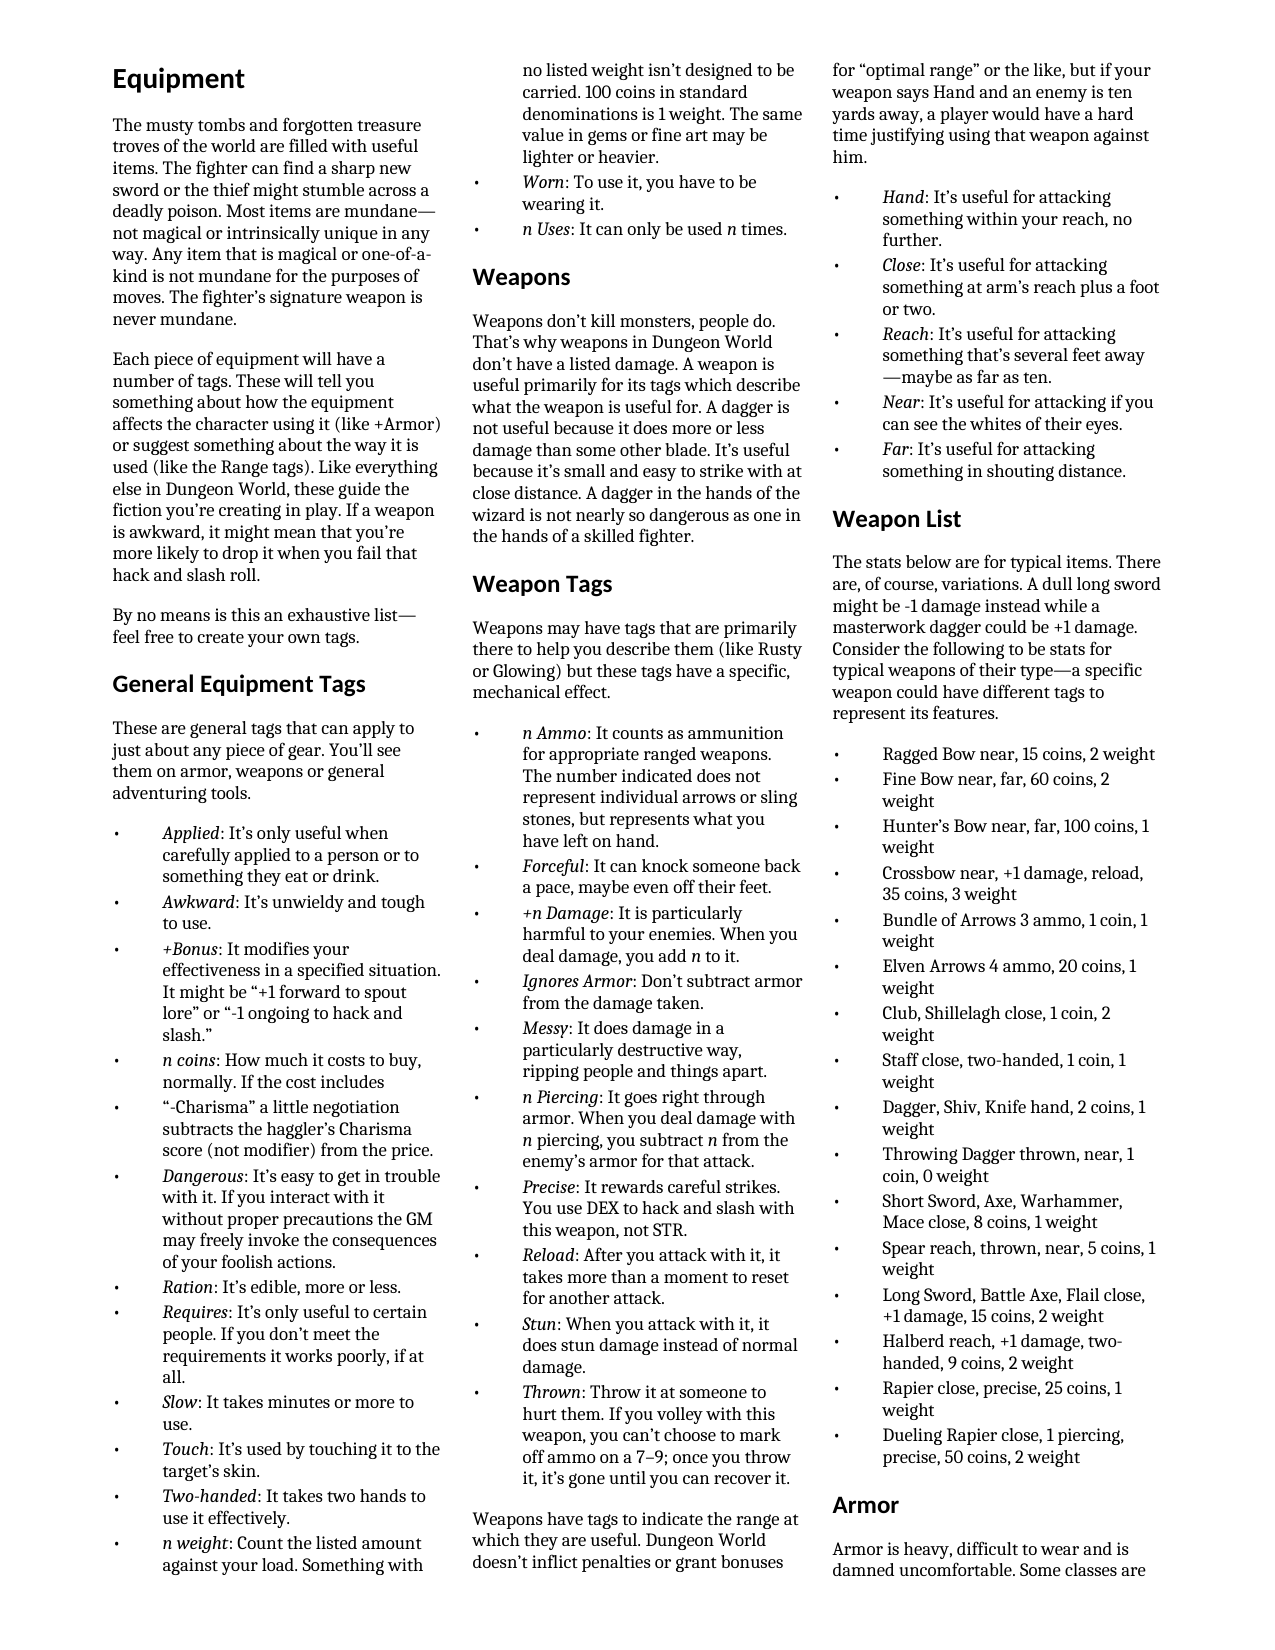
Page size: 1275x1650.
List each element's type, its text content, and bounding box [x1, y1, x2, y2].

list Spear reach, thrown, near, 5 coins, 1 weight [832, 1237, 1162, 1280]
text Each piece of equipment will have a number of tags. These will tell you something about how the equipment affects the character using it (like +Armor) or suggest something about the way it is used (like the Range tags). Like everything else in Dungeon World, these guide the fiction you’re creating in play. If a weapon is awkward, it might mean that you’re more likely to drop it when you fail that hack and slash roll. [112, 349, 442, 586]
list Close: It’s useful for attacking something at arm’s reach plus a foot or two. [832, 255, 1162, 320]
list Far: It’s useful for attacking something in shouting distance. [832, 439, 1162, 482]
subtitle Armor [832, 1489, 1162, 1519]
text By no means is this an exhaustive list—feel free to create your own tags. [112, 605, 442, 648]
list Hand: It’s useful for attacking something within your reach, no further. [832, 187, 1162, 251]
list +n Damage: It is particularly harmful to your enemies. When you deal damage, you add n to it. [472, 902, 802, 967]
list Precise: It rewards careful strikes. You use DEX to hack and slash with this weapon, not STR. [472, 1176, 802, 1241]
list Worn: To use it, you have to be wearing it. [472, 172, 802, 215]
list “-Charisma” a little negotiation subtracts the haggler’s Charisma score (not modifier) from the price. [112, 1097, 442, 1161]
list +Bonus: It modifies your effectiveness in a specified situation. It might be “+1 forward to spout lore” or “-1 ongoing to hack and slash.” [112, 938, 442, 1046]
subtitle Weapon Tags [472, 568, 802, 599]
subtitle General Equipment Tags [112, 669, 442, 699]
list Fine Bow near, far, 60 coins, 2 weight [832, 768, 1162, 812]
list Staff close, two-handed, 1 coin, 1 weight [832, 1050, 1162, 1093]
list Slow: It takes minutes or more to use. [112, 1392, 442, 1435]
list Forceful: It can knock someone back a pace, maybe even off their feet. [472, 856, 802, 899]
list Ragged Bow near, 15 coins, 2 weight [832, 743, 1162, 765]
list Touch: It’s used by touching it to the target’s skin. [112, 1439, 442, 1482]
list Reload: After you attack with it, it takes more than a moment to reset for another attack. [472, 1244, 802, 1309]
list Ignores Armor: Don’t subtract armor from the damage taken. [472, 971, 802, 1014]
list n Piercing: It goes right through armor. When you deal damage with n piercing, you subtract n from the enemy’s armor for that attack. [472, 1086, 802, 1172]
subtitle Weapon List [832, 503, 1162, 533]
list Throwing Dagger thrown, near, 1 coin, 0 weight [832, 1143, 1162, 1187]
list n Uses: It can only be used n times. [472, 218, 802, 240]
text for “optimal range” or the like, but if your weapon says Hand and an enemy is ten yards away, a player would have a hard time justifying using that weapon against him. [832, 60, 1162, 168]
subtitle Weapons [472, 261, 802, 291]
list Ration: It’s edible, more or less. [112, 1277, 442, 1298]
list Awkward: It’s unwieldy and tough to use. [112, 891, 442, 934]
list Dangerous: It’s easy to get in trouble with it. If you interact with it without proper precautions the GM may freely invoke the consequences of your foolish actions. [112, 1165, 442, 1273]
list Dueling Rapier close, 1 piercing, precise, 50 coins, 2 weight [832, 1425, 1162, 1468]
subtitle Equipment [112, 60, 442, 96]
text The musty tombs and forgotten treasure troves of the world are filled with useful items. The fighter can find a sharp new sword or the thief might stumble across a deadly poison. Most items are mundane—not magical or intrinsically unique in any way. Any item that is magical or one-of-a-kind is not mundane for the purposes of moves. The fighter’s signature weapon is never mundane. [112, 114, 442, 330]
text Weapons don’t kill monsters, people do. That’s why weapons in Dungeon World don’t have a listed damage. A weapon is useful primarily for its tags which describe what the weapon is useful for. A dagger is not useful because it does more or less damage than some other blade. It’s useful because it’s small and easy to strike with at close distance. A dagger in the hands of the wizard is not nearly so dangerous as one in the hands of a skilled fighter. [472, 310, 802, 547]
list Applied: It’s only useful when carefully applied to a person or to something they eat or drink. [112, 823, 442, 888]
list Thrown: Throw it at someone to hurt them. If you volley with this weapon, you can’t choose to mark off ammo on a 7–9; once you throw it, it’s gone until you can recover it. [472, 1381, 802, 1489]
list Club, Shillelagh close, 1 coin, 2 weight [832, 1003, 1162, 1046]
list Near: It’s useful for attacking if you can see the whites of their eyes. [832, 392, 1162, 435]
list Bundle of Arrows 3 ammo, 1 coin, 1 weight [832, 909, 1162, 952]
list Stun: When you attack with it, it does stun damage instead of normal damage. [472, 1313, 802, 1378]
list n weight: Count the listed amount against your load. Something with [112, 1533, 442, 1576]
list Reach: It’s useful for attacking something that’s several feet away—maybe as far as ten. [832, 323, 1162, 388]
text Weapons may have tags that are primarily there to help you describe them (like Rusty or Glowing) but these tags have a specific, mechanical effect. [472, 617, 802, 704]
list Requires: It’s only useful to certain people. If you don’t meet the requirements it works poorly, if at all. [112, 1302, 442, 1388]
list Short Sword, Axe, Warhammer, Mace close, 8 coins, 1 weight [832, 1190, 1162, 1233]
list Long Sword, Battle Axe, Flail close, +1 damage, 15 coins, 2 weight [832, 1284, 1162, 1327]
list Dagger, Shiv, Knife hand, 2 coins, 1 weight [832, 1097, 1162, 1140]
text Armor is heavy, difficult to wear and is damned uncomfortable. Some classes are [832, 1538, 1162, 1581]
list Two-handed: It takes two hands to use it effectively. [112, 1486, 442, 1529]
text These are general tags that can apply to just about any piece of gear. You’ll see them on armor, weapons or general adventuring tools. [112, 718, 442, 804]
list Messy: It does damage in a particularly destructive way, ripping people and things apart. [472, 1018, 802, 1082]
list n coins: How much it costs to buy, normally. If the cost includes [112, 1050, 442, 1093]
list Crossbow near, +1 damage, reload, 35 coins, 3 weight [832, 862, 1162, 905]
list no listed weight isn’t designed to be carried. 100 coins in standard denominations is 1 weight. The same value in gems or fine art may be lighter or heavier. [472, 60, 802, 168]
list Rapier close, precise, 25 coins, 1 weight [832, 1378, 1162, 1421]
text The stats below are for typical items. There are, of course, variations. A dull long sword might be -1 damage instead while a masterwork dagger could be +1 damage. Consider the following to be stats for typical weapons of their type—a specific weapon could have different tags to represent its features. [832, 552, 1162, 724]
list n Ammo: It counts as ammunition for appropriate ranged weapons. The number indicated does not represent individual arrows or sling stones, but represents what you have left on hand. [472, 722, 802, 852]
list Halberd reach, +1 damage, two-handed, 9 coins, 2 weight [832, 1331, 1162, 1374]
text Weapons have tags to indicate the range at which they are useful. Dungeon World doesn’t inflict penalties or grant bonuses [472, 1508, 802, 1573]
list Elven Arrows 4 ammo, 20 coins, 1 weight [832, 956, 1162, 999]
list Hunter’s Bow near, far, 100 coins, 1 weight [832, 815, 1162, 858]
